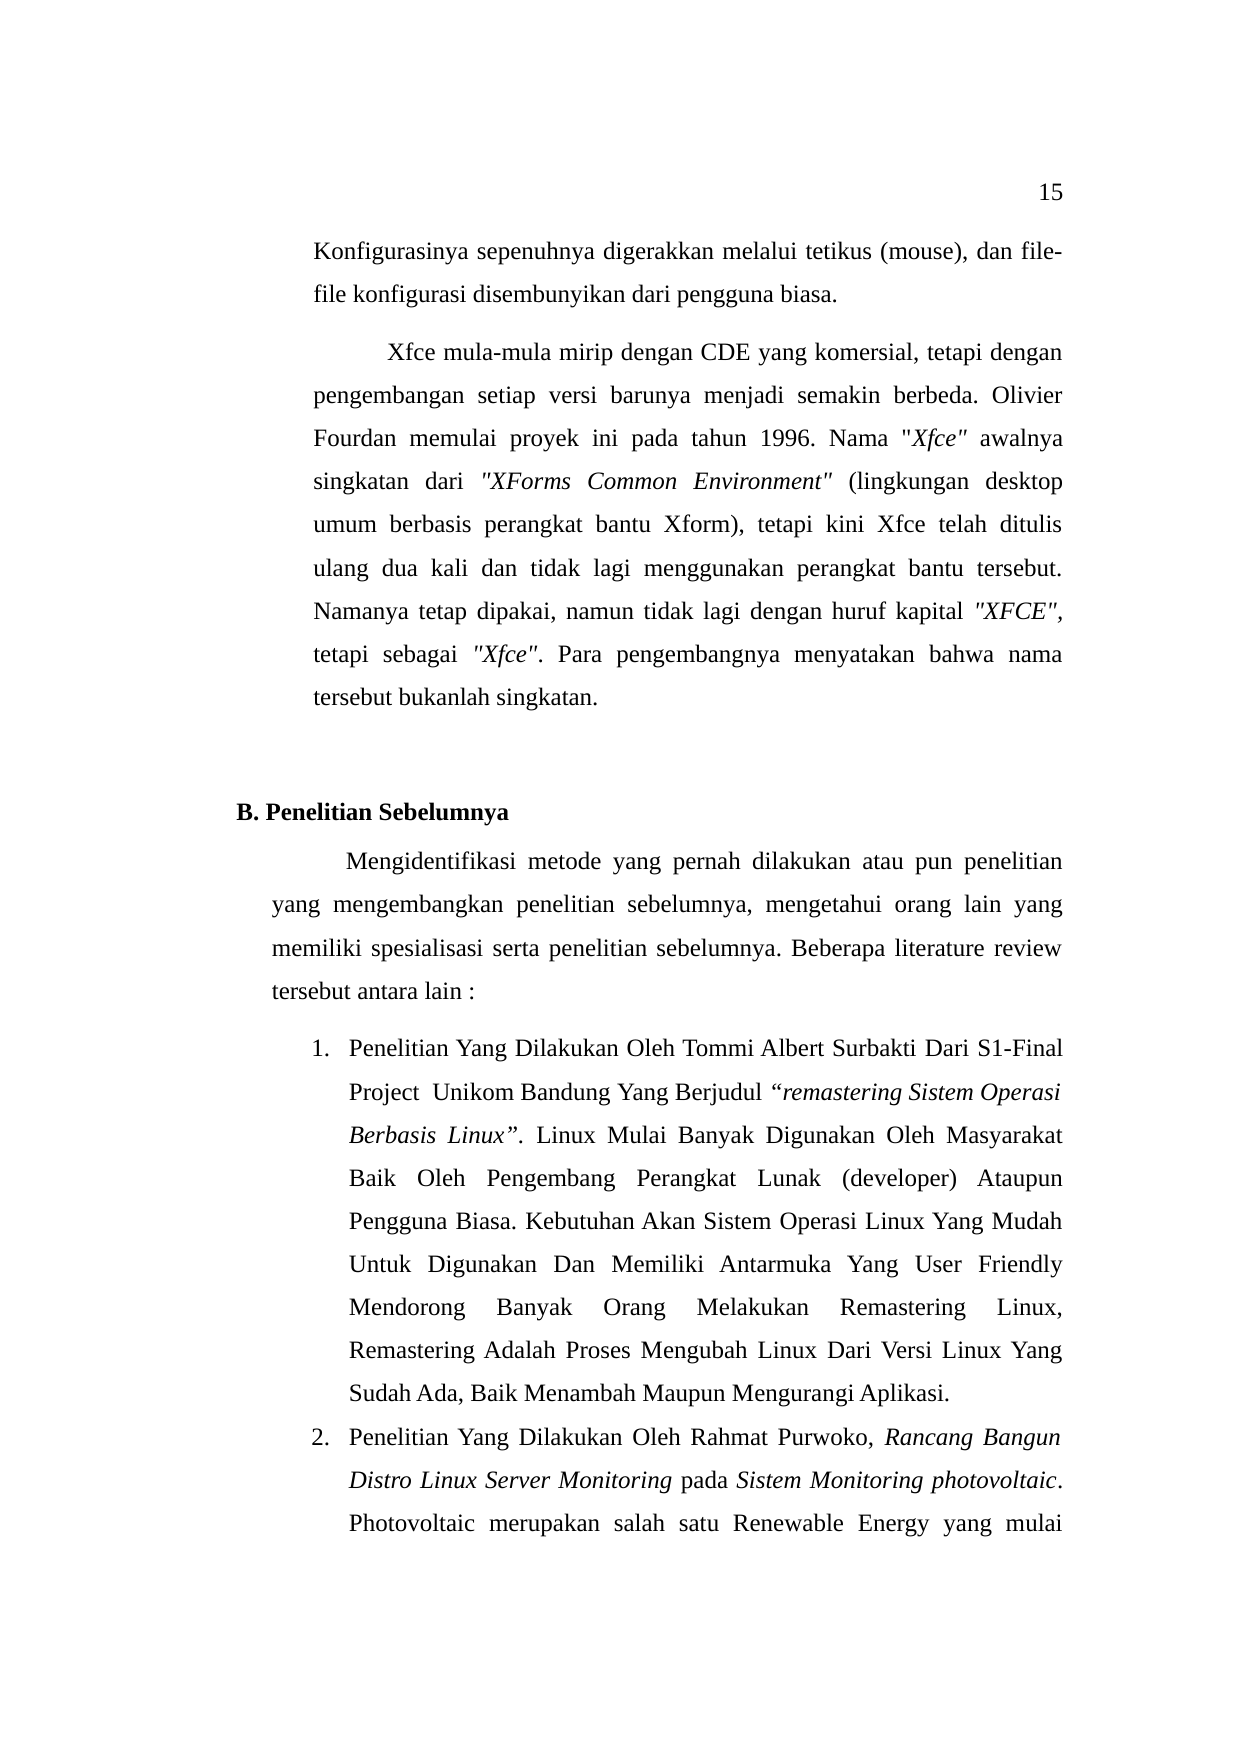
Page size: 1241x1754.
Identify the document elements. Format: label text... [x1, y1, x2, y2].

text B. Penelitian Sebelumnya [236, 797, 1063, 826]
text Mengidentifikasi metode yang pernah dilakukan atau pun penelitian yang mengembangkan penelitian sebelumnya, mengetahui orang lain yang memiliki spesialisasi serta penelitian sebelumnya. Beberapa literature review tersebut antara lain : [272, 846, 1063, 1004]
list Penelitian Yang Dilakukan Oleh Rahmat Purwoko, Rancang Bangun Distro Linux Server Monitoring pada Sistem Monitoring photovoltaic. Photovoltaic merupakan salah satu Renewable Energy yang mulai [311, 1422, 1063, 1537]
list Penelitian Yang Dilakukan Oleh Tommi Albert Surbakti Dari S1-Final Project Unikom Bandung Yang Berjudul “remastering Sistem Operasi Berbasis Linux”. Linux Mulai Banyak Digunakan Oleh Masyarakat Baik Oleh Pengembang Perangkat Lunak (developer) Ataupun Pengguna Biasa. Kebutuhan Akan Sistem Operasi Linux Yang Mudah Untuk Digunakan Dan Memiliki Antarmuka Yang User Friendly Mendorong Banyak Orang Melakukan Remastering Linux, Remastering Adalah Proses Mengubah Linux Dari Versi Linux Yang Sudah Ada, Baik Menambah Maupun Mengurangi Aplikasi. [311, 1033, 1063, 1407]
text Xfce mula-mula mirip dengan CDE yang komersial, tetapi dengan pengembangan setiap versi barunya menjadi semakin berbeda. Olivier Fourdan memulai proyek ini pada tahun 1996. Nama "Xfce" awalnya singkatan dari "XForms Common Environment" (lingkungan desktop umum berbasis perangkat bantu Xform), tetapi kini Xfce telah ditulis ulang dua kali dan tidak lagi menggunakan perangkat bantu tersebut. Namanya tetap dipakai, namun tidak lagi dengan huruf kapital "XFCE", tetapi sebagai "Xfce". Para pengembangnya menyatakan bahwa nama tersebut bukanlah singkatan. [313, 337, 1063, 711]
text Konfigurasinya sepenuhnya digerakkan melalui tetikus (mouse), dan file-file konfigurasi disembunyikan dari pengguna biasa. [313, 236, 1063, 308]
